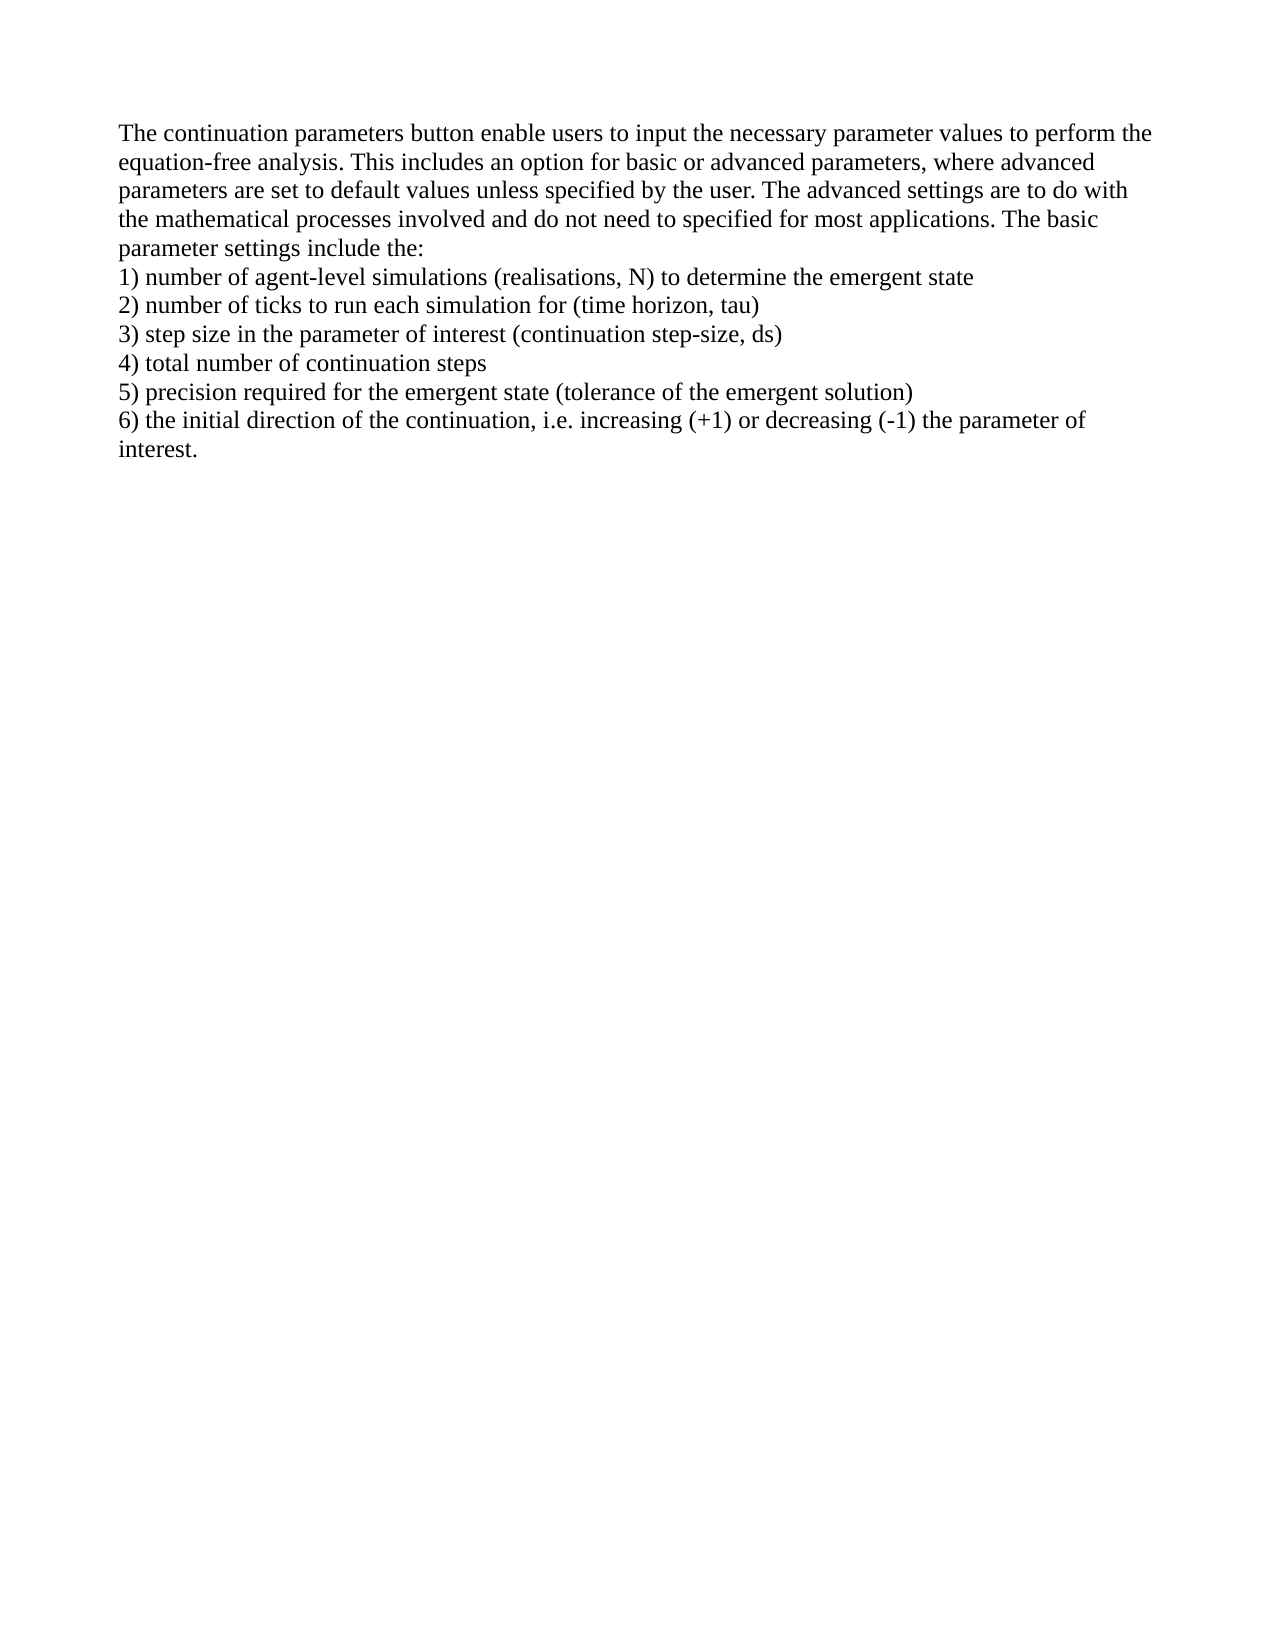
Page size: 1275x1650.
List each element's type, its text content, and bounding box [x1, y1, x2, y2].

text 3) step size in the parameter of interest (continuation step-size, ds) [118, 319, 1157, 348]
text 2) number of ticks to run each simulation for (time horizon, tau) [118, 291, 1157, 319]
text 5) precision required for the emergent state (tolerance of the emergent solution) [118, 377, 1157, 406]
text 4) total number of continuation steps [118, 348, 1157, 377]
text 1) number of agent-level simulations (realisations, N) to determine the emergent state [118, 262, 1157, 291]
text 6) the initial direction of the continuation, i.e. increasing (+1) or decreasing (-1) the parameter of interest. [118, 406, 1157, 463]
text The continuation parameters button enable users to input the necessary parameter values to perform the equation-free analysis. This includes an option for basic or advanced parameters, where advanced parameters are set to default values unless specified by the user. The advanced settings are to do with the mathematical processes involved and do not need to specified for most applications. The basic parameter settings include the: [118, 118, 1157, 262]
